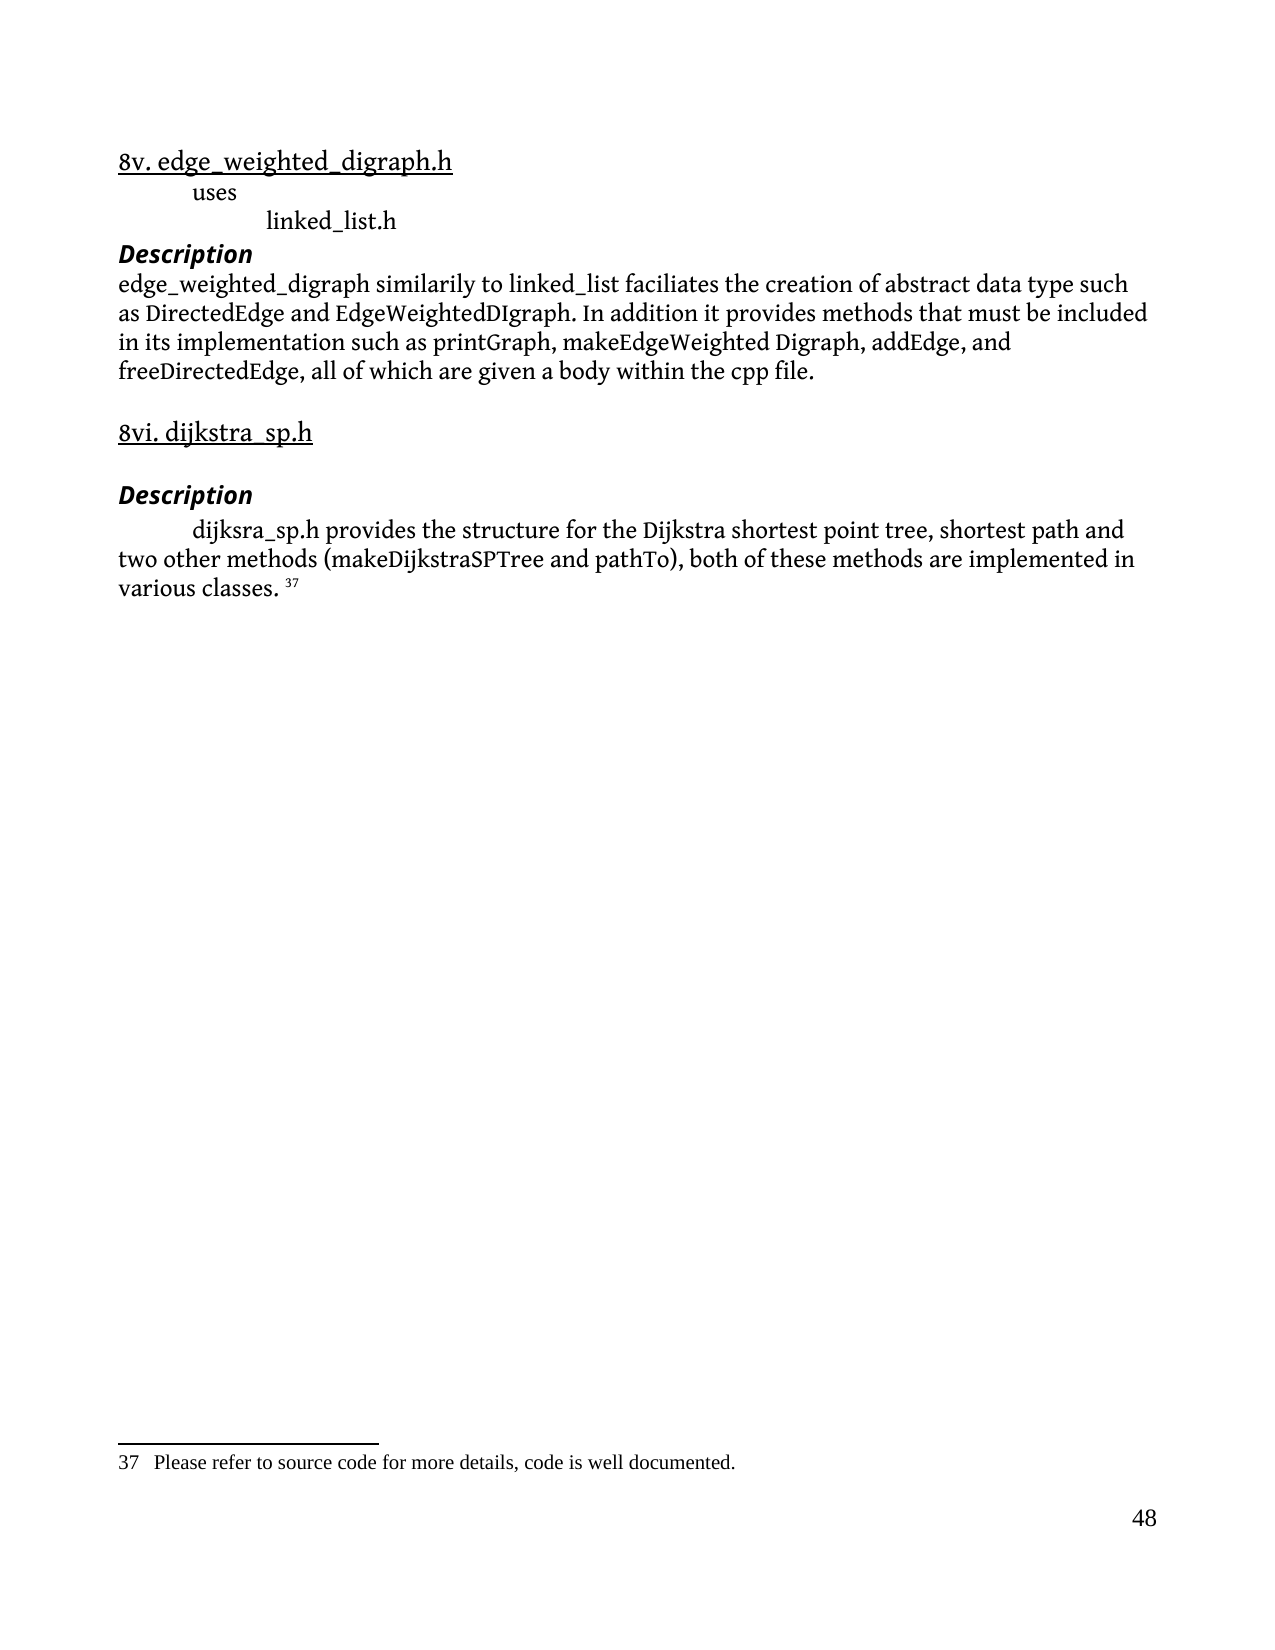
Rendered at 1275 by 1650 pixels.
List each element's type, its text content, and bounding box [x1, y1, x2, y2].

text edge_weighted_digraph similarily to linked_list faciliates the creation of abstract data type such as DirectedEdge and EdgeWeightedDIgraph. In addition it provides methods that must be included in its implementation such as printGraph, makeEdgeWeighted Digraph, addEdge, and freeDirectedEdge, all of which are given a body within the cpp file. [118, 270, 1157, 386]
text 8v. edge_weighted_digraph.h [118, 147, 1157, 178]
text 8vi. dijkstra_sp.h [118, 418, 1157, 449]
text Description [118, 236, 1157, 270]
text uses [118, 178, 1157, 207]
text Please refer to source code for more details, code is well documented. [118, 1449, 1157, 1474]
text dijksra_sp.h provides the structure for the Dijkstra shortest point tree, shortest path and two other methods (makeDijkstraSPTree and pathTo), both of these methods are implemented in various classes. [118, 512, 1157, 604]
text linked_list.h [118, 207, 1157, 236]
text Description [118, 478, 1157, 512]
